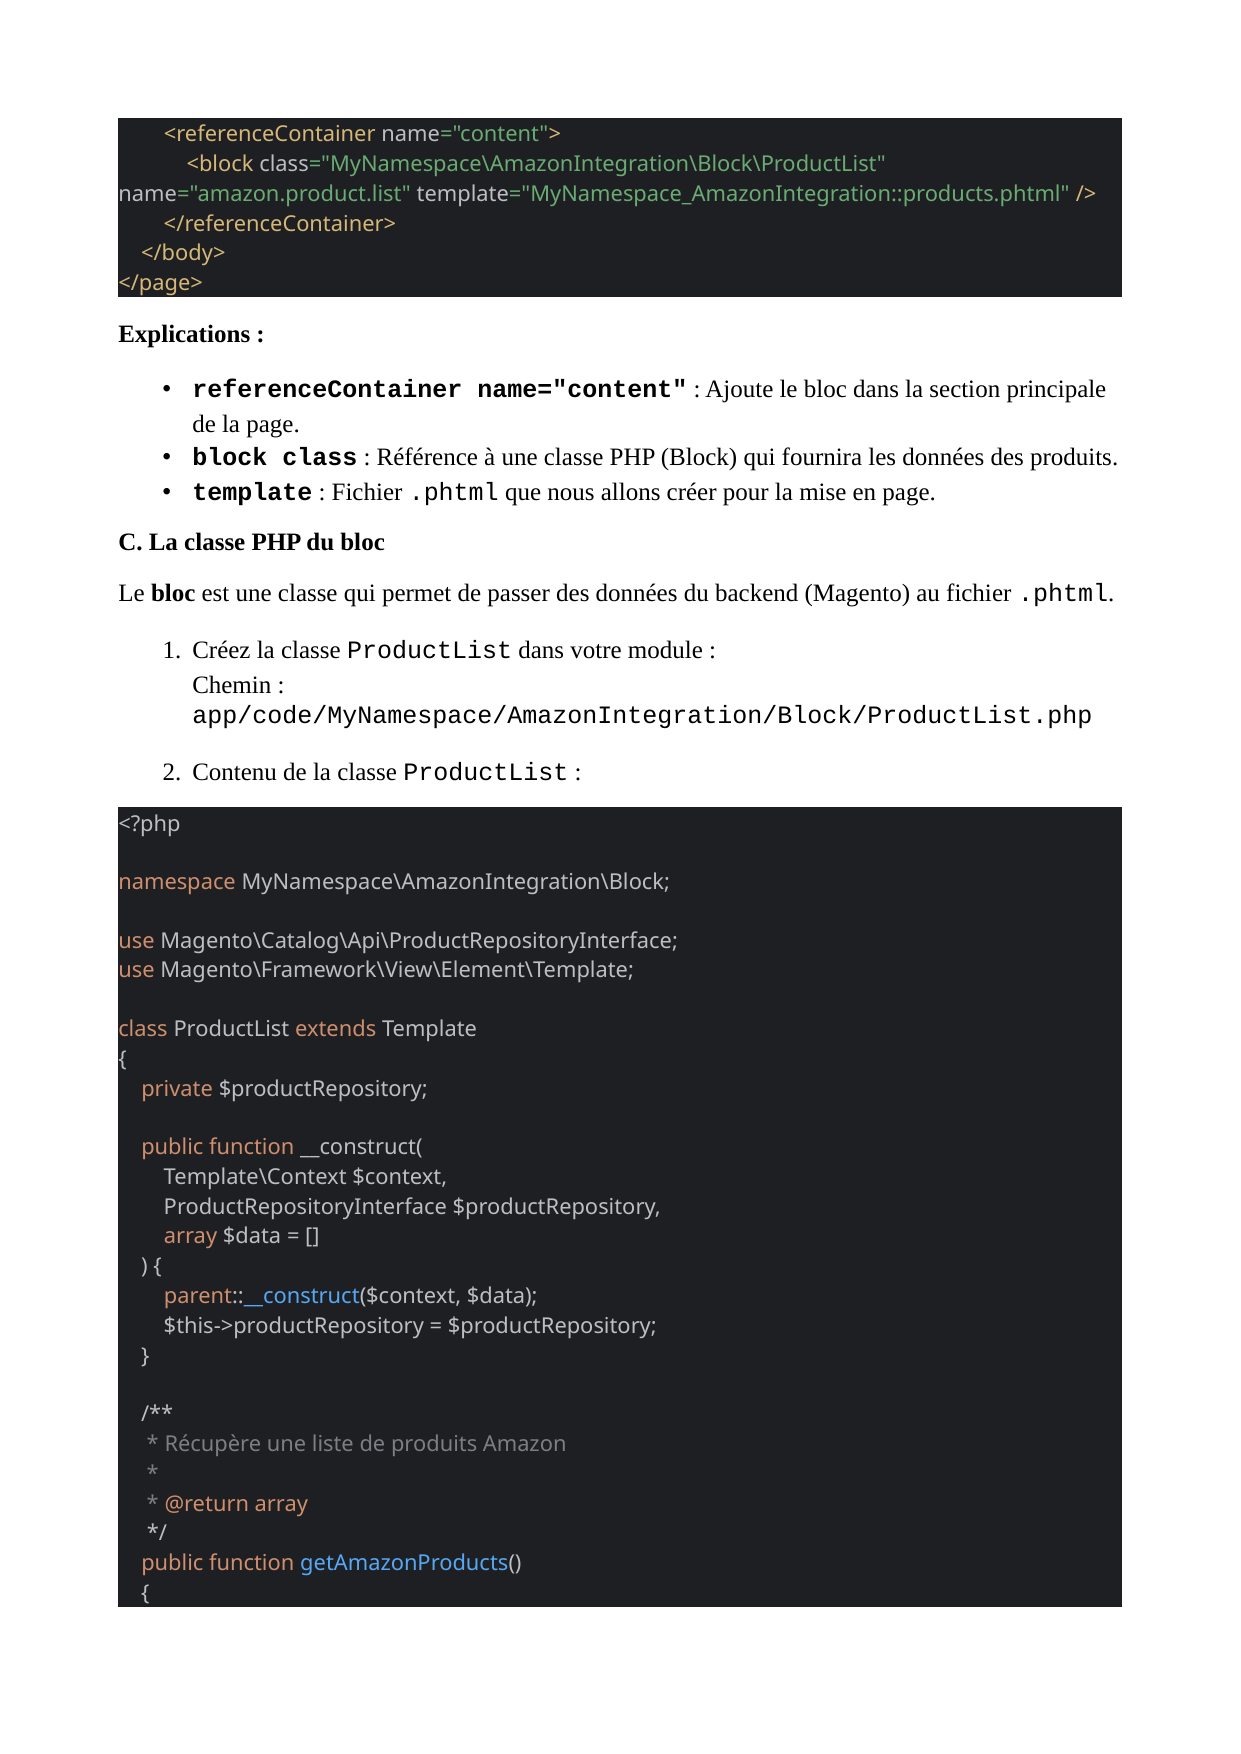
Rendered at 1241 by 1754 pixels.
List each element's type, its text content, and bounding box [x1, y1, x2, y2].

list referenceContainer name="content" : Ajoute le bloc dans la section principale de la page. [162, 374, 1122, 437]
text Explications : [118, 319, 1122, 347]
text <?php namespace MyNamespace\AmazonIntegration\Block; use Magento\Catalog\Api\ProductRepositoryInterface; use Magento\Framework\View\Element\Template; class ProductList extends Template { private $productRepository; public function __construct( Template\Context $context, ProductRepositoryInterface $productRepository, array $data = [] ) { parent::__construct($context, $data); $this->productRepository = $productRepository; } /** * Récupère une liste de produits Amazon * * @return array */ public function getAmazonProducts() { [118, 807, 1122, 1607]
list Créez la classe ProductList dans votre module : Chemin : app/code/MyNamespace/AmazonIntegration/Block/ProductList.php [162, 635, 1122, 731]
subtitle C. La classe PHP du bloc [118, 527, 1122, 556]
list Contenu de la classe ProductList : [162, 757, 1122, 788]
list template : Fichier .phtml que nous allons créer pour la mise en page. [162, 477, 1122, 508]
text Le bloc est une classe qui permet de passer des données du backend (Magento) au fichier .phtml. [118, 578, 1122, 609]
list block class : Référence à une classe PHP (Block) qui fournira les données des produits. [162, 442, 1122, 473]
text <referenceContainer name="content"> <block class="MyNamespace\AmazonIntegration\Block\ProductList" name="amazon.product.list" template="MyNamespace_AmazonIntegration::products.phtml" /> </referenceContainer> </body> </page> [118, 118, 1122, 297]
